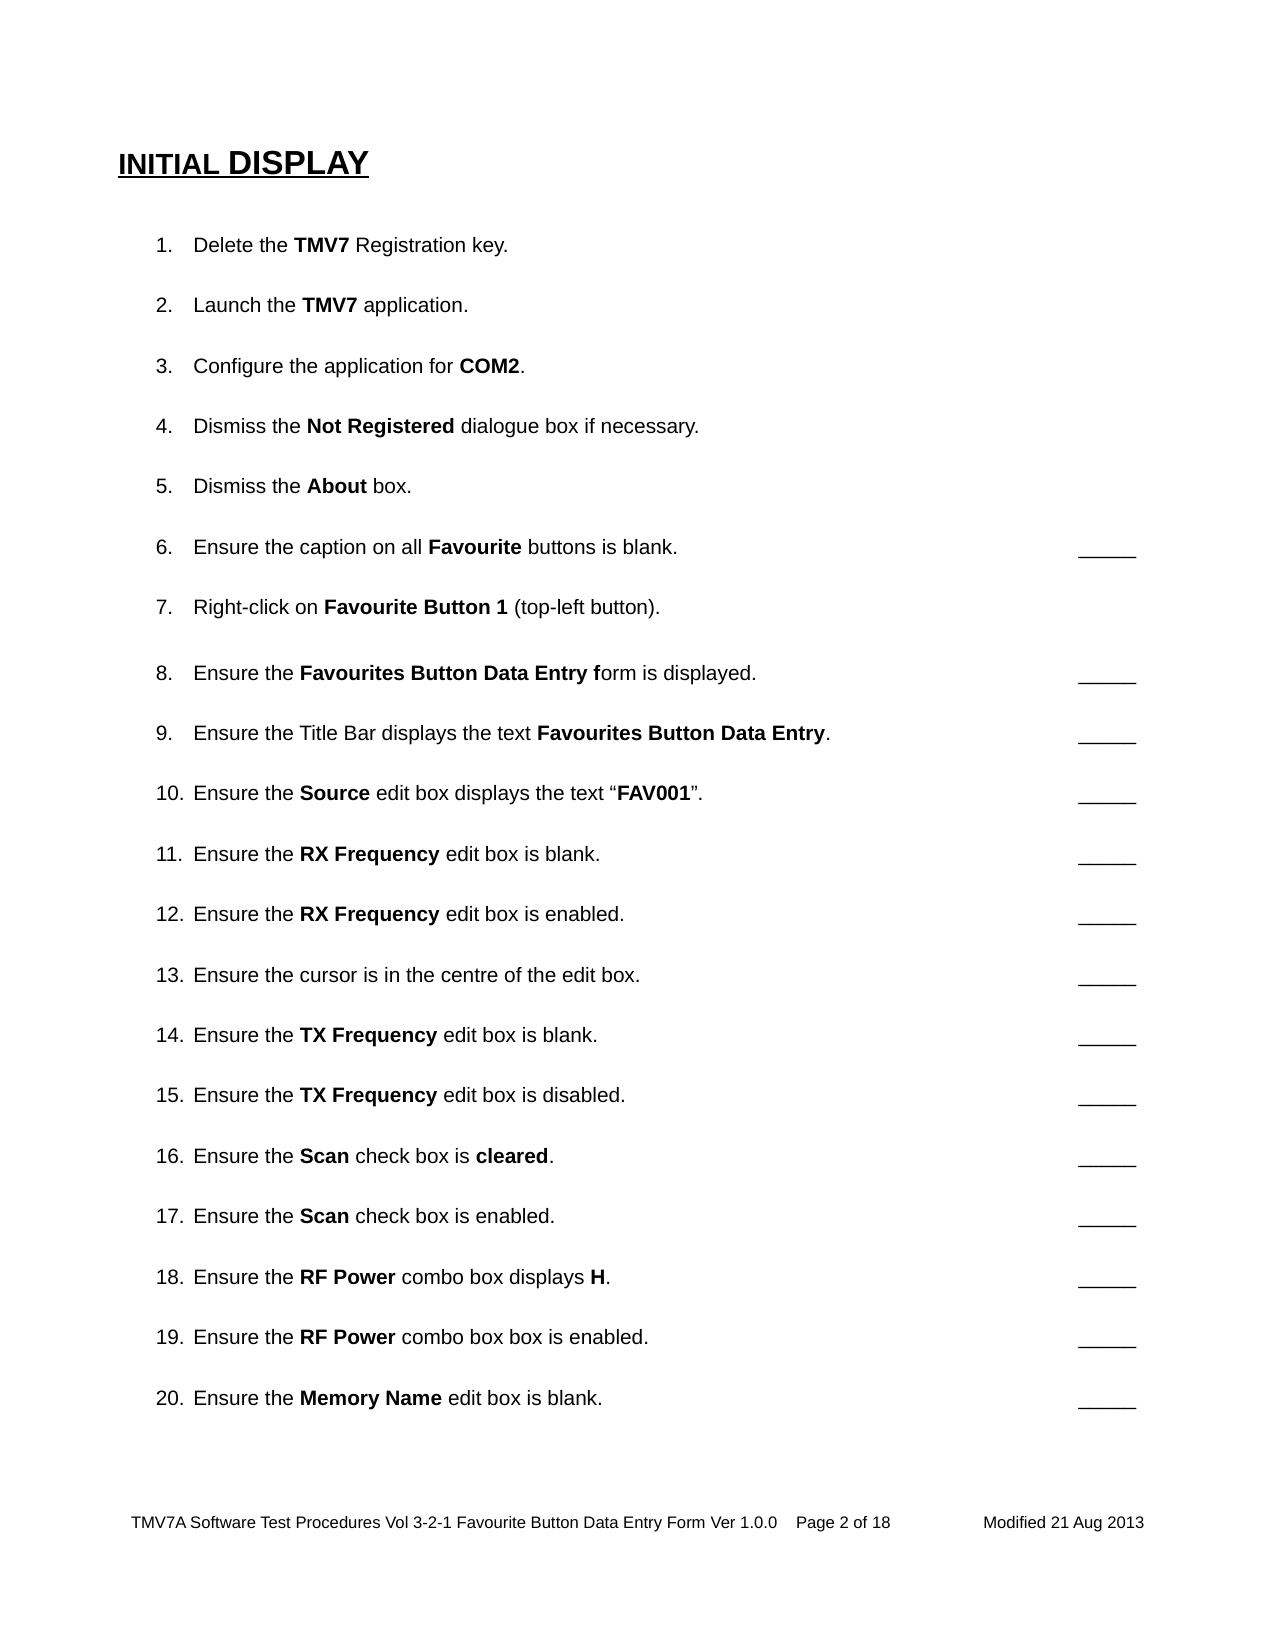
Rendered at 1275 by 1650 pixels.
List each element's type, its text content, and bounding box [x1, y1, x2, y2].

list Launch the TMV7 application. [156, 293, 1157, 341]
list Ensure the Title Bar displays the text Favourites Button Data Entry. _____ [156, 721, 1157, 769]
list Ensure the Favourites Button Data Entry form is displayed. _____ [156, 660, 1157, 708]
list Configure the application for COM2. [156, 353, 1157, 401]
list Ensure the caption on all Favourite buttons is blank. _____ [156, 535, 1157, 583]
list Ensure the cursor is in the centre of the edit box. _____ [156, 962, 1157, 1010]
list Right-click on Favourite Button 1 (top-left button). [156, 595, 1157, 648]
list Ensure the TX Frequency edit box is disabled. _____ [156, 1083, 1157, 1131]
list Dismiss the Not Registered dialogue box if necessary. [156, 414, 1157, 462]
list Ensure the RX Frequency edit box is enabled. _____ [156, 902, 1157, 950]
list Dismiss the About box. [156, 474, 1157, 522]
list Ensure the Source edit box displays the text “FAV001”. _____ [156, 781, 1157, 829]
list Ensure the Scan check box is cleared. _____ [156, 1144, 1157, 1192]
subtitle INITIAL DISPLAY [118, 143, 1157, 220]
list Ensure the RF Power combo box displays H. _____ [156, 1264, 1157, 1312]
list Ensure the RX Frequency edit box is blank. _____ [156, 842, 1157, 889]
list Ensure the Scan check box is enabled. _____ [156, 1204, 1157, 1252]
list Ensure the RF Power combo box box is enabled. _____ [156, 1325, 1157, 1373]
list Delete the TMV7 Registration key. [156, 233, 1157, 281]
list Ensure the Memory Name edit box is blank. _____ [156, 1385, 1157, 1433]
list Ensure the TX Frequency edit box is blank. _____ [156, 1023, 1157, 1071]
